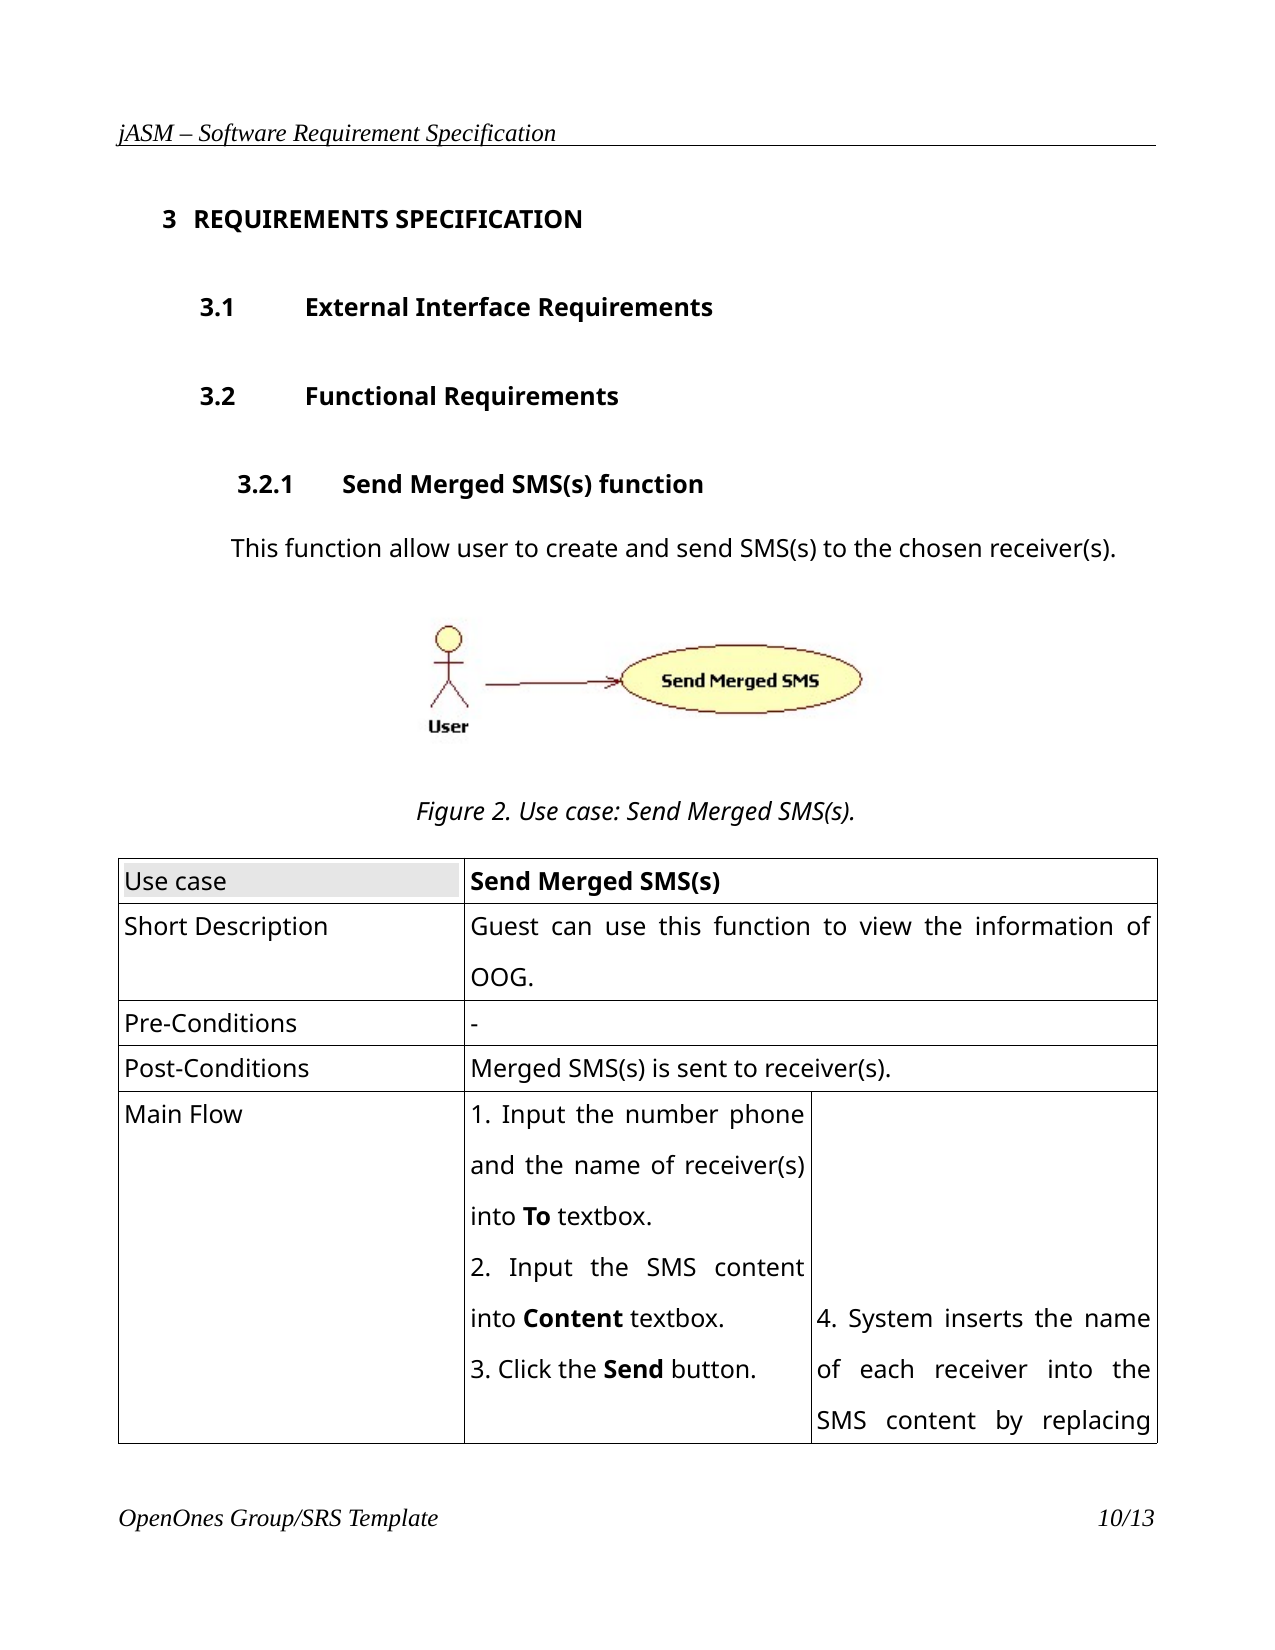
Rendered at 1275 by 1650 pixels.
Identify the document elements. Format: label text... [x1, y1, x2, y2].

table_cell Short Description [119, 904, 464, 1000]
table_cell Pre-Conditions [119, 1001, 464, 1045]
table_header Send Merged SMS(s) [465, 859, 1157, 903]
table_cell Main Flow [119, 1092, 464, 1443]
table_cell Post-Conditions [119, 1046, 464, 1091]
subtitle REQUIREMENTS SPECIFICATION [156, 201, 1157, 235]
subtitle Functional Requirements [193, 378, 1157, 412]
text Figure 2. Use case: Send Merged SMS(s). [118, 594, 1157, 828]
table_cell Guest can use this function to view the information of OOG. [465, 904, 1157, 1000]
picture [381, 594, 894, 777]
table_header Use case [119, 859, 464, 903]
subtitle External Interface Requirements [193, 290, 1157, 324]
list This function allow user to create and send SMS(s) to the chosen receiver(s). [193, 531, 1157, 564]
table_cell - [465, 1001, 1157, 1045]
table_cell 1. Input the number phone and the name of receiver(s) into To textbox. 2. Input the SMS content into Content textbox. 3. Click the Send button. [465, 1092, 811, 1443]
table_cell 4. System inserts the name of each receiver into the SMS content by replacing [812, 1092, 1157, 1443]
subtitle Send Merged SMS(s) function [231, 467, 1157, 501]
table_cell Merged SMS(s) is sent to receiver(s). [465, 1046, 1157, 1091]
